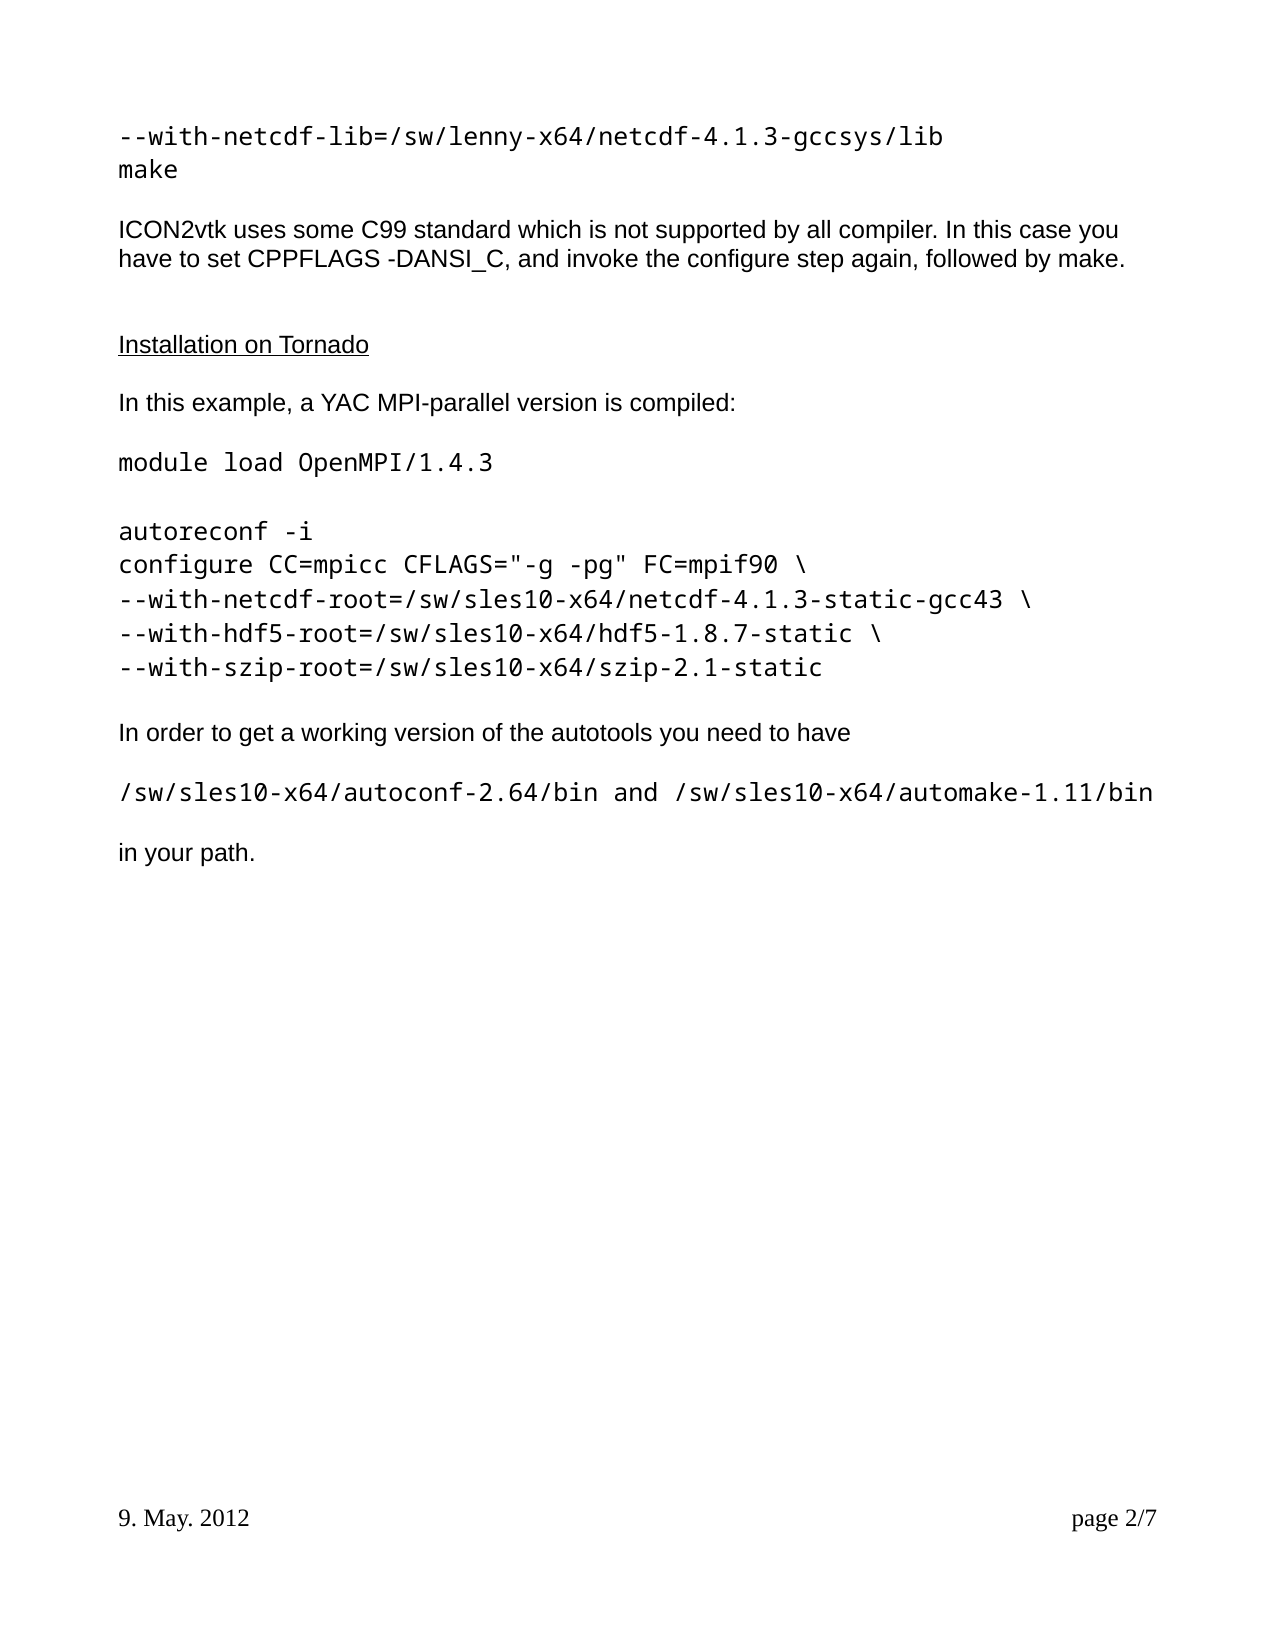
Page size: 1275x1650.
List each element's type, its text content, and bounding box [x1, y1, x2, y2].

text --with-netcdf-root=/sw/sles10-x64/netcdf-4.1.3-static-gcc43 \ [118, 581, 1157, 615]
text module load OpenMPI/1.4.3 [118, 445, 1157, 479]
text In this example, a YAC MPI-parallel version is compiled: [118, 387, 1157, 416]
text --with-netcdf-lib=/sw/lenny-x64/netcdf-4.1.3-gccsys/lib [118, 118, 1157, 152]
text --with-szip-root=/sw/sles10-x64/szip-2.1-static [118, 649, 1157, 683]
text --with-hdf5-root=/sw/sles10-x64/hdf5-1.8.7-static \ [118, 615, 1157, 649]
text ICON2vtk uses some C99 standard which is not supported by all compiler. In this case you have to set CPPFLAGS -DANSI_C, and invoke the configure step again, followed by make. [118, 215, 1157, 272]
text Installation on Tornado [118, 330, 1157, 359]
text make [118, 152, 1157, 186]
text In order to get a working version of the autotools you need to have [118, 717, 1157, 746]
text in your path. [118, 838, 1157, 867]
text autoreconf -i [118, 513, 1157, 547]
text configure CC=mpicc CFLAGS="-g -pg" FC=mpif90 \ [118, 547, 1157, 581]
text /sw/sles10-x64/autoconf-2.64/bin and /sw/sles10-x64/automake-1.11/bin [118, 775, 1157, 809]
